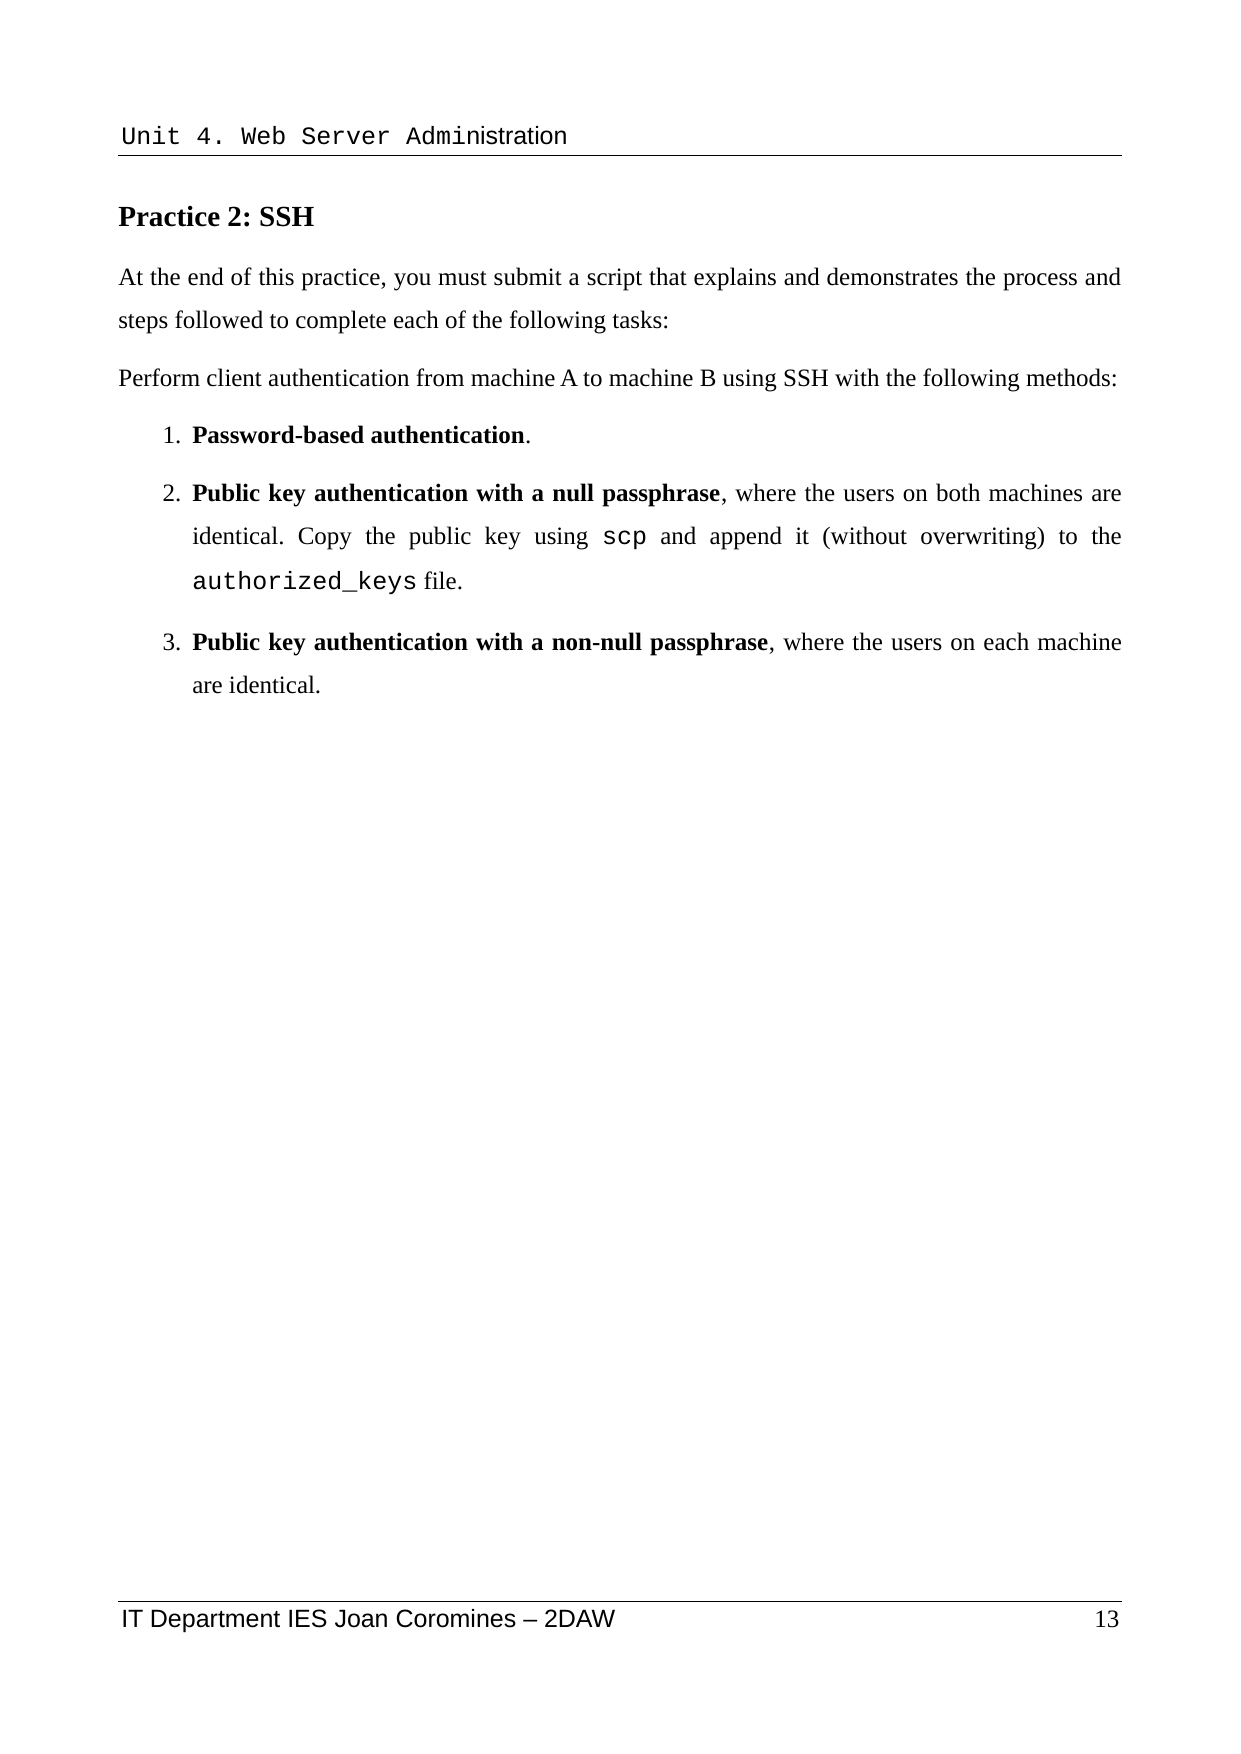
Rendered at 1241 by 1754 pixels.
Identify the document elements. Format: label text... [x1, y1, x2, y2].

text At the end of this practice, you must submit a script that explains and demonstrates the process and steps followed to complete each of the following tasks: [118, 262, 1122, 334]
list Password-based authentication. [162, 420, 1122, 449]
list Public key authentication with a non-null passphrase, where the users on each machine are identical. [162, 627, 1122, 699]
subtitle Practice 2: SSH [118, 199, 1122, 233]
list Public key authentication with a null passphrase, where the users on both machines are identical. Copy the public key using scp and append it (without overwriting) to the authorized_keys file. [162, 478, 1122, 597]
text Perform client authentication from machine A to machine B using SSH with the following methods: [118, 363, 1122, 391]
